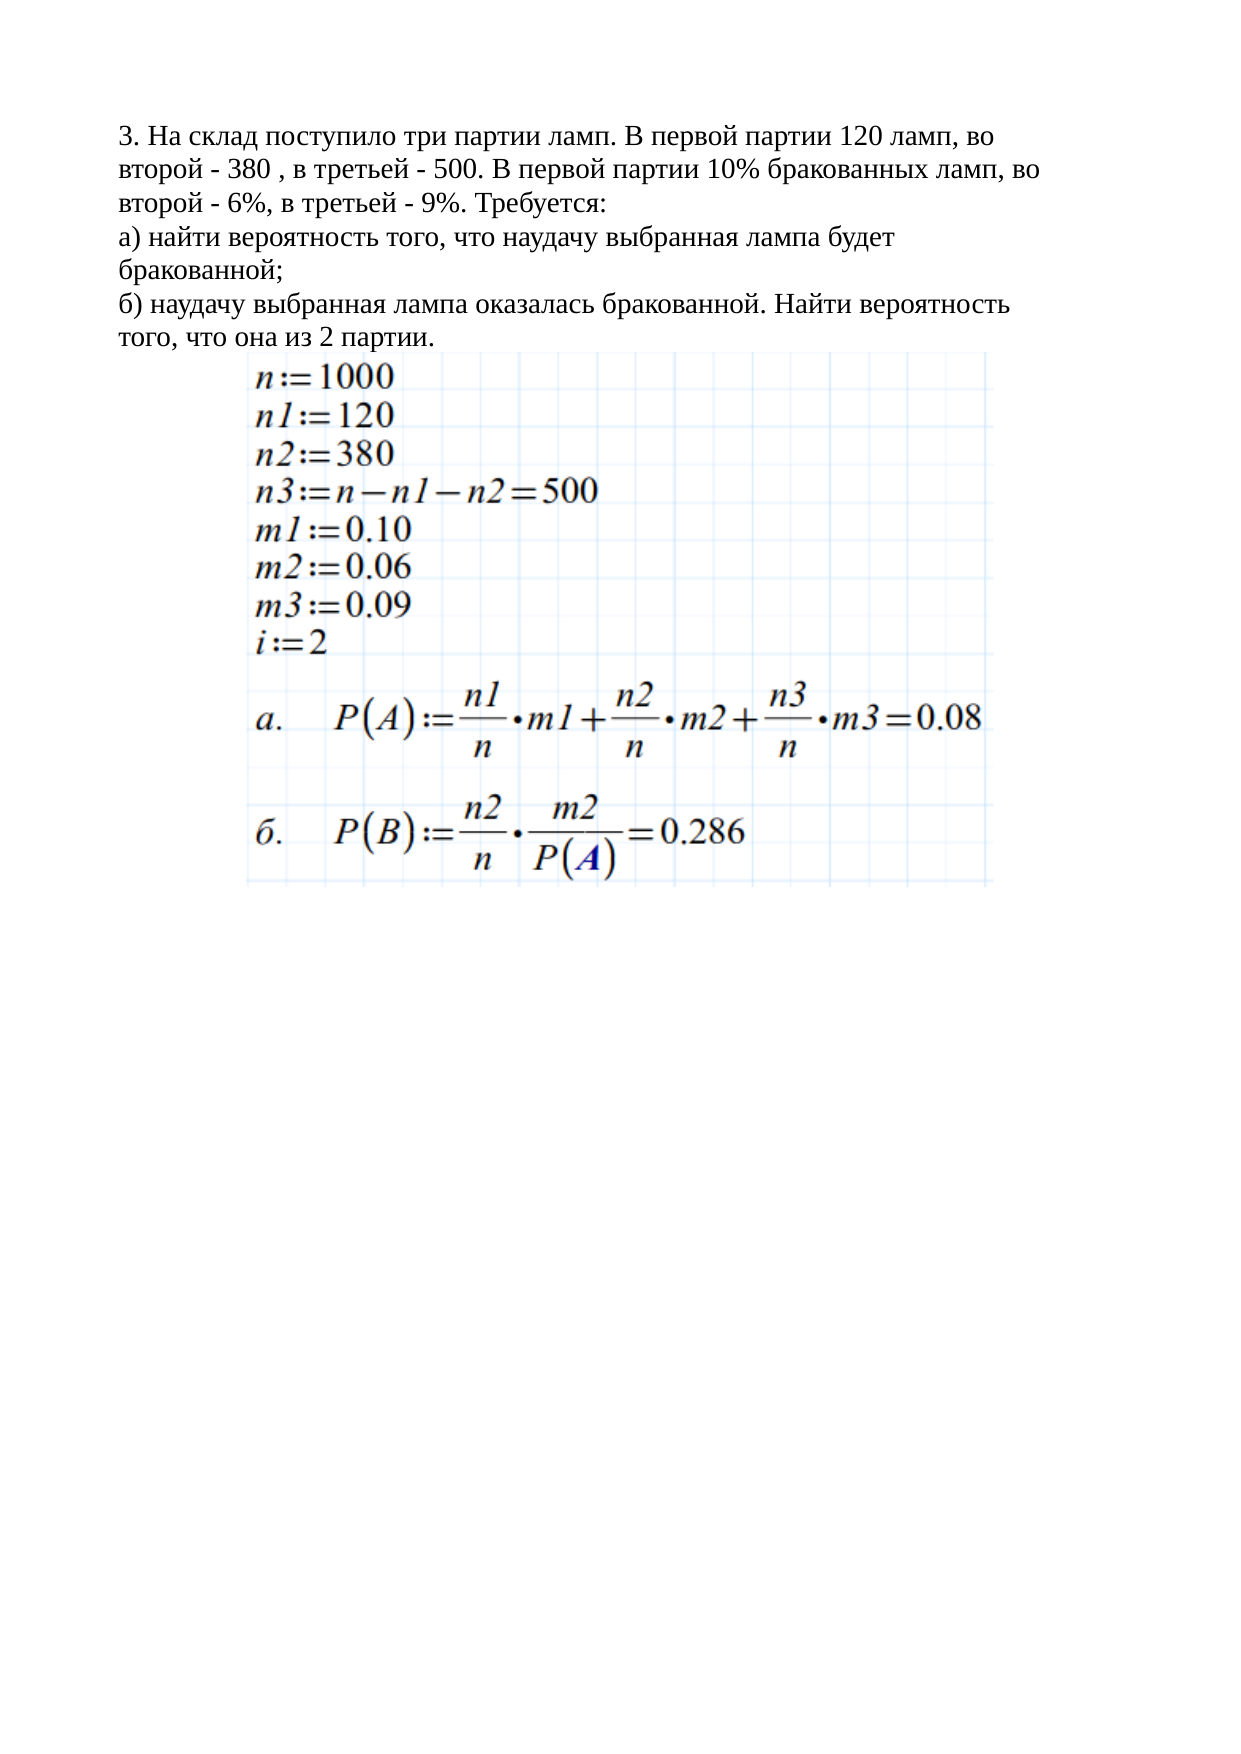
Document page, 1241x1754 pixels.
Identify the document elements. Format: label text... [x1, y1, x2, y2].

picture [246, 352, 994, 887]
text бракованной; [118, 252, 1122, 286]
text б) наудачу выбранная лампа оказалась бракованной. Найти вероятность [118, 286, 1122, 319]
text а) найти вероятность того, что наудачу выбранная лампа будет [118, 219, 1122, 252]
text второй - 380 , в третьей - 500. В первой партии 10% бракованных ламп, во второй - 6%, в третьей - 9%. Требуется: [118, 152, 1122, 219]
text 3. На склад поступило три партии ламп. В первой партии 120 ламп, во [118, 118, 1122, 152]
text того, что она из 2 партии. [118, 319, 1122, 353]
